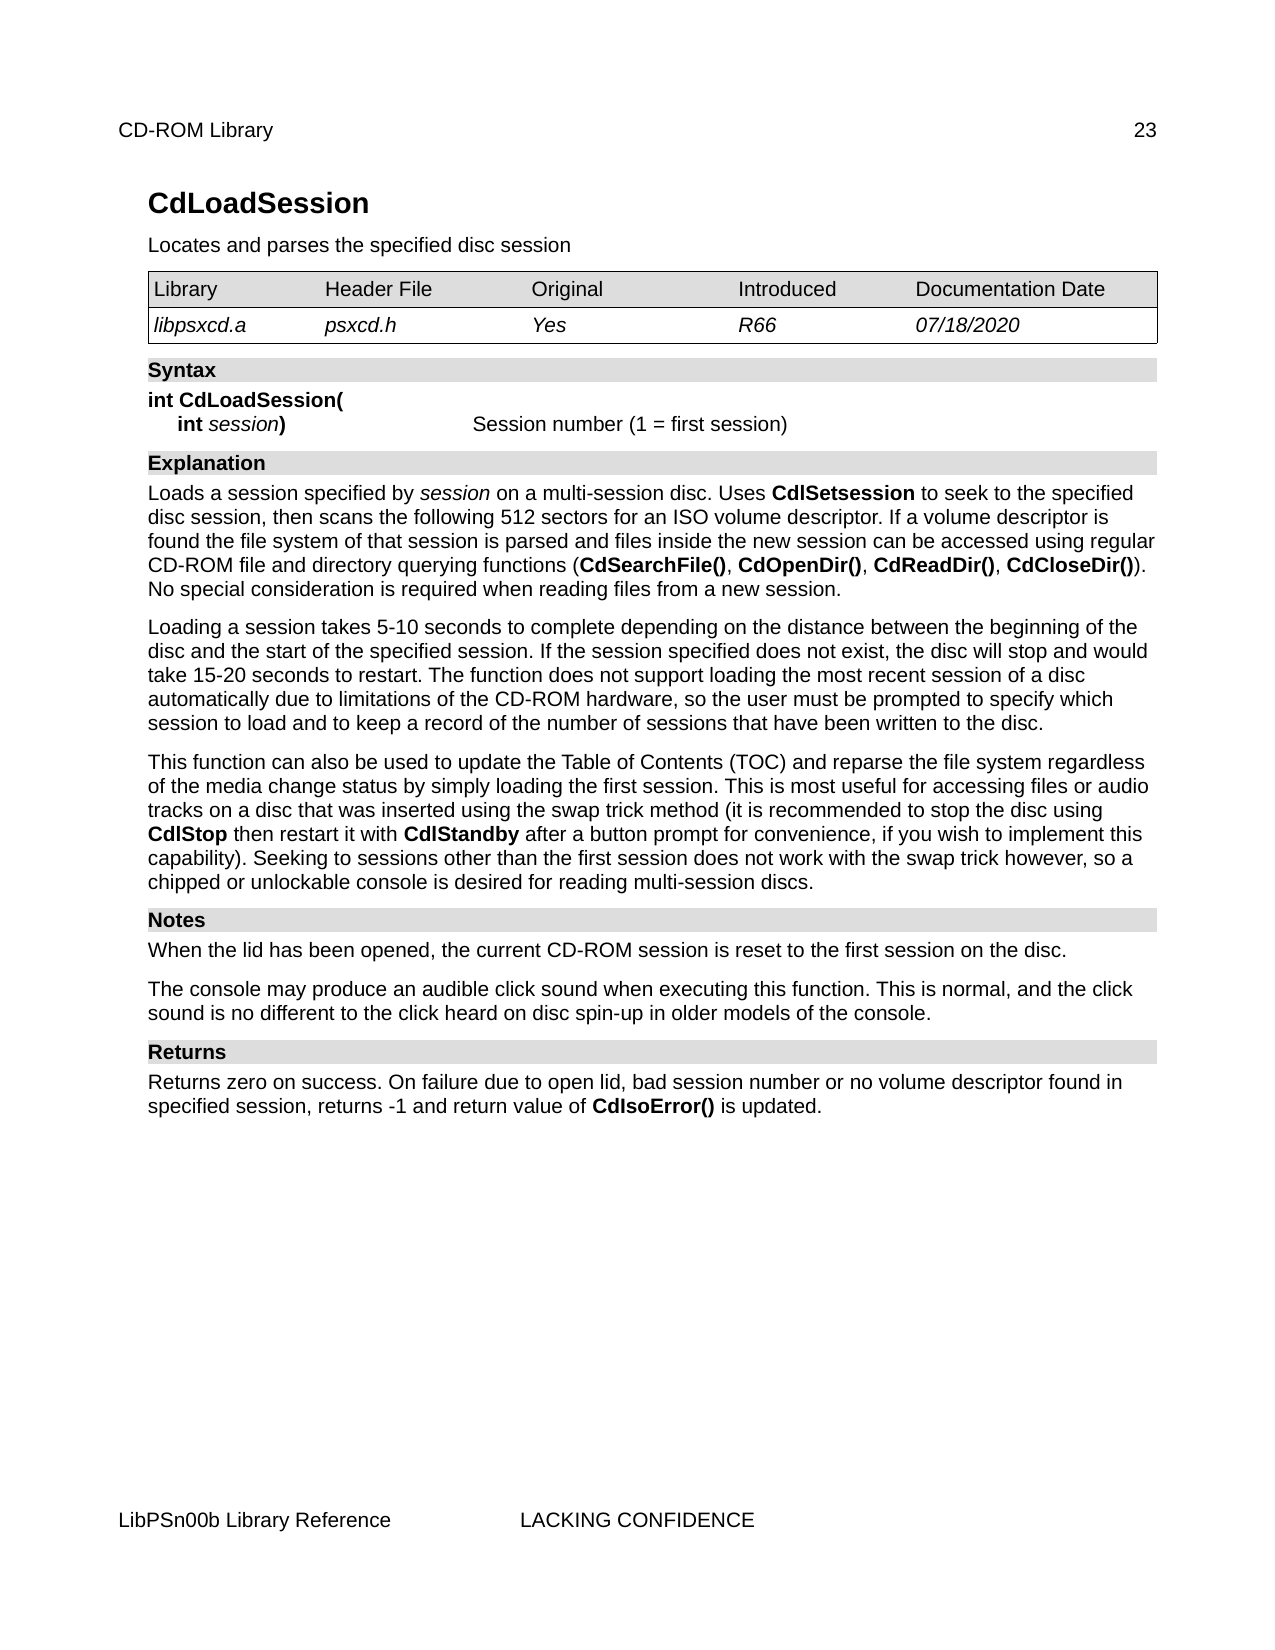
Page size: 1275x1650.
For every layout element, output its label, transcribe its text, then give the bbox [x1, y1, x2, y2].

text Locates and parses the specified disc session [148, 232, 1157, 256]
subtitle Explanation [148, 451, 1157, 475]
text When the lid has been opened, the current CD-ROM session is reset to the first session on the disc. [148, 938, 1157, 962]
text Returns zero on success. On failure due to open lid, bad session number or no volume descriptor found in specified session, returns -1 and return value of CdIsoError() is updated. [148, 1069, 1157, 1117]
text The console may produce an audible click sound when executing this function. This is normal, and the click sound is no different to the click heard on disc spin-up in older models of the console. [148, 977, 1157, 1025]
text Loads a session specified by session on a multi-session disc. Uses CdlSetsession to seek to the specified disc session, then scans the following 512 sectors for an ISO volume descriptor. If a volume descriptor is found the file system of that session is parsed and files inside the new session can be accessed using regular CD-ROM file and directory querying functions (CdSearchFile(), CdOpenDir(), CdReadDir(), CdCloseDir()). No special consideration is required when reading files from a new session. [148, 481, 1157, 600]
text int session) Session number (1 = first session) [148, 412, 1157, 436]
text Loading a session takes 5-10 seconds to complete depending on the distance between the beginning of the disc and the start of the specified session. If the session specified does not exist, the disc will stop and would take 15-20 seconds to restart. The function does not support loading the most recent session of a disc automatically due to limitations of the CD-ROM hardware, so the user must be prompted to specify which session to load and to keep a record of the number of sessions that have been written to the disc. [148, 615, 1157, 735]
subtitle Returns [148, 1040, 1157, 1064]
text int CdLoadSession( [148, 388, 1157, 412]
text Library Header File Original Introduced Documentation Date [149, 272, 1157, 307]
subtitle Syntax [148, 358, 1157, 382]
text This function can also be used to update the Table of Contents (TOC) and reparse the file system regardless of the media change status by simply loading the first session. This is most useful for accessing files or audio tracks on a disc that was inserted using the swap trick method (it is recommended to stop the disc using CdlStop then restart it with CdlStandby after a button prompt for convenience, if you wish to implement this capability). Seeking to sessions other than the first session does not work with the swap trick however, so a chipped or unlockable console is desired for reading multi-session discs. [148, 750, 1157, 893]
text libpsxcd.a psxcd.h Yes R66 07/18/2020 [149, 308, 1157, 343]
subtitle Notes [148, 908, 1157, 932]
subtitle CdLoadSession [148, 186, 1157, 220]
